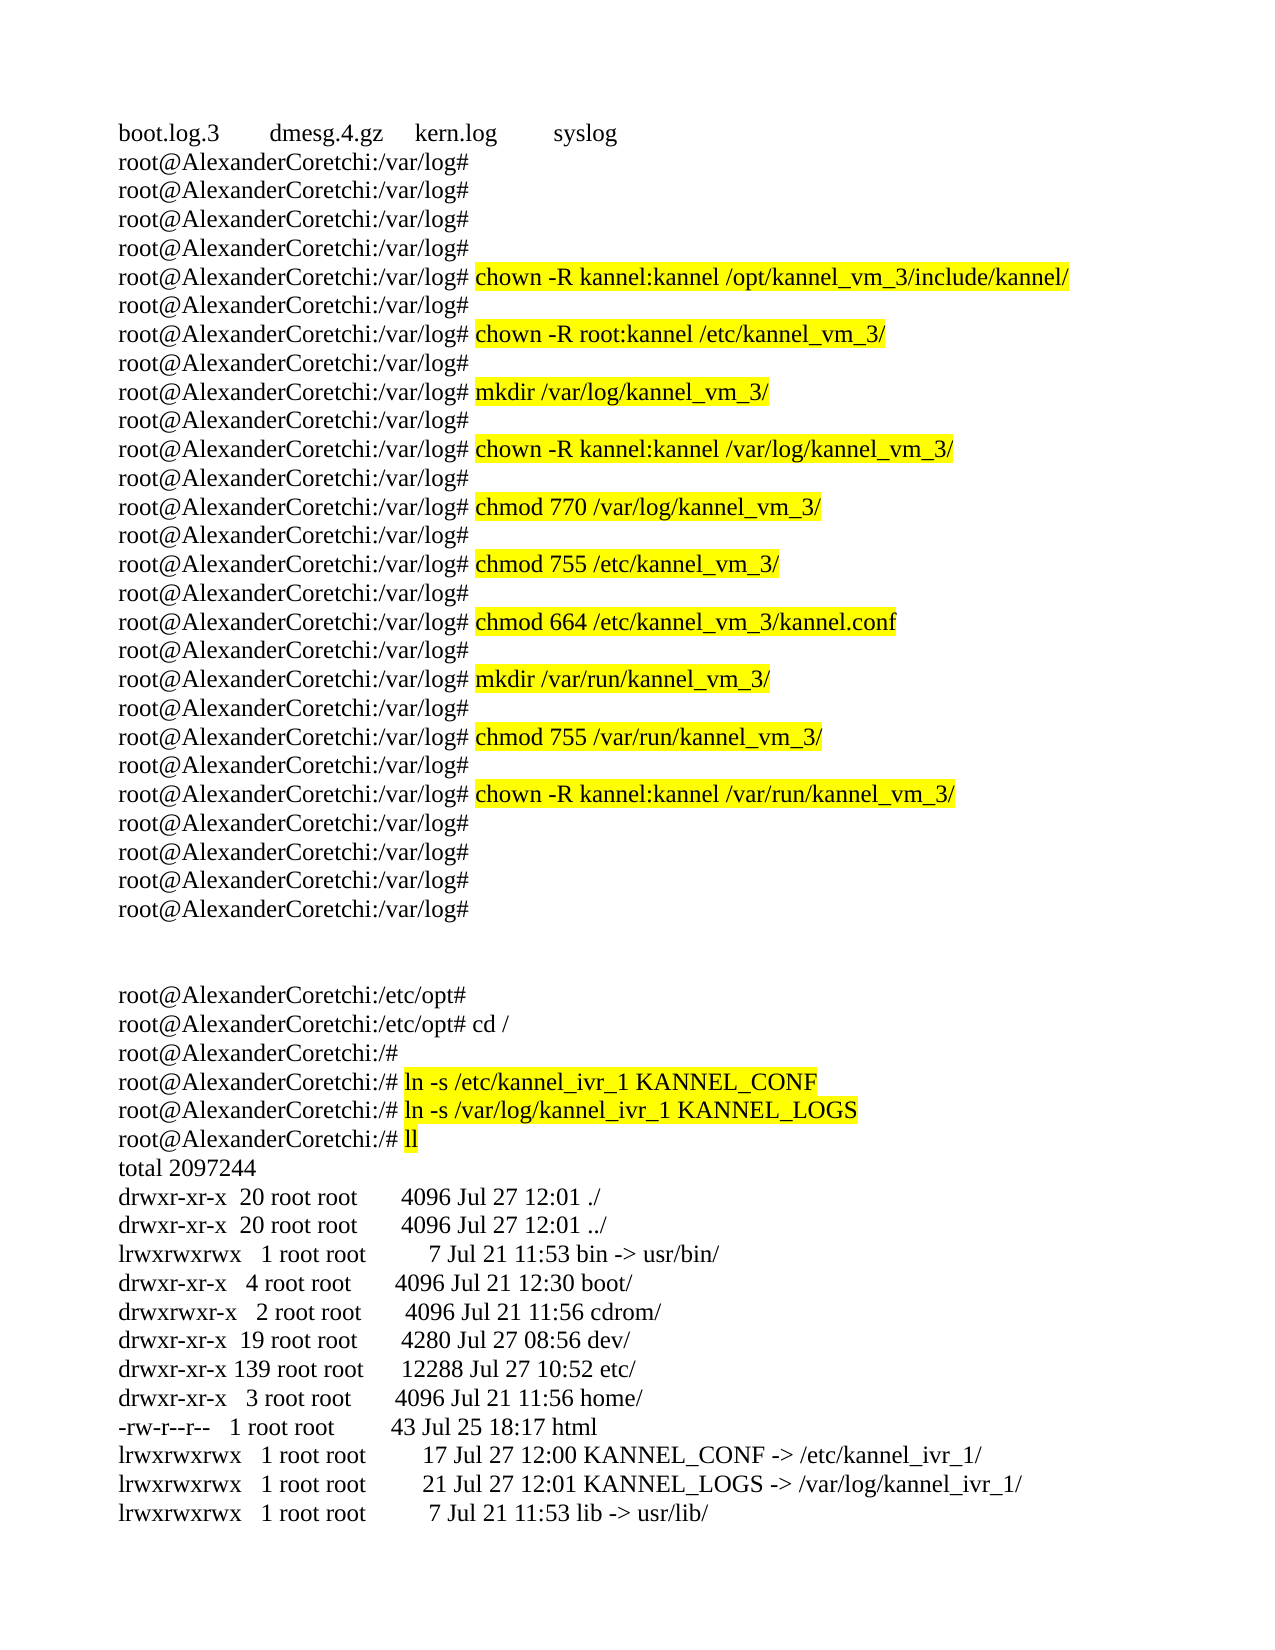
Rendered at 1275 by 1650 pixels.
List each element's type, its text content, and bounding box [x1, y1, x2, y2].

text root@AlexanderCoretchi:/var/log# [118, 147, 1157, 176]
text root@AlexanderCoretchi:/var/log# [118, 578, 1157, 607]
text root@AlexanderCoretchi:/var/log# [118, 291, 1157, 319]
text root@AlexanderCoretchi:/var/log# [118, 233, 1157, 262]
text drwxr-xr-x 3 root root 4096 Jul 21 11:56 home/ [118, 1383, 1157, 1412]
text drwxr-xr-x 20 root root 4096 Jul 27 12:01 ../ [118, 1211, 1157, 1239]
text lrwxrwxrwx 1 root root 7 Jul 21 11:53 bin -> usr/bin/ [118, 1239, 1157, 1268]
text root@AlexanderCoretchi:/var/log# chown -R kannel:kannel /var/log/kannel_vm_3/ [118, 434, 1157, 463]
text root@AlexanderCoretchi:/var/log# mkdir /var/log/kannel_vm_3/ [118, 377, 1157, 406]
text root@AlexanderCoretchi:/var/log# [118, 808, 1157, 837]
text drwxrwxr-x 2 root root 4096 Jul 21 11:56 cdrom/ [118, 1297, 1157, 1326]
text root@AlexanderCoretchi:/var/log# chown -R kannel:kannel /var/run/kannel_vm_3/ [118, 779, 1157, 808]
text drwxr-xr-x 4 root root 4096 Jul 21 12:30 boot/ [118, 1268, 1157, 1297]
text drwxr-xr-x 19 root root 4280 Jul 27 08:56 dev/ [118, 1326, 1157, 1354]
text root@AlexanderCoretchi:/# ln -s /etc/kannel_ivr_1 KANNEL_CONF [118, 1067, 1157, 1096]
text root@AlexanderCoretchi:/var/log# chmod 755 /etc/kannel_vm_3/ [118, 549, 1157, 578]
text root@AlexanderCoretchi:/var/log# chmod 770 /var/log/kannel_vm_3/ [118, 492, 1157, 521]
text root@AlexanderCoretchi:/var/log# [118, 521, 1157, 549]
text lrwxrwxrwx 1 root root 21 Jul 27 12:01 KANNEL_LOGS -> /var/log/kannel_ivr_1/ [118, 1469, 1157, 1498]
text root@AlexanderCoretchi:/var/log# [118, 894, 1157, 923]
text root@AlexanderCoretchi:/var/log# [118, 176, 1157, 204]
text lrwxrwxrwx 1 root root 7 Jul 21 11:53 lib -> usr/lib/ [118, 1498, 1157, 1527]
text root@AlexanderCoretchi:/var/log# [118, 406, 1157, 434]
text root@AlexanderCoretchi:/var/log# [118, 693, 1157, 722]
text root@AlexanderCoretchi:/# [118, 1038, 1157, 1067]
text root@AlexanderCoretchi:/var/log# [118, 204, 1157, 233]
text root@AlexanderCoretchi:/var/log# chmod 755 /var/run/kannel_vm_3/ [118, 722, 1157, 751]
text total 2097244 [118, 1153, 1157, 1182]
text root@AlexanderCoretchi:/var/log# chmod 664 /etc/kannel_vm_3/kannel.conf [118, 607, 1157, 636]
text root@AlexanderCoretchi:/etc/opt# [118, 981, 1157, 1009]
text drwxr-xr-x 139 root root 12288 Jul 27 10:52 etc/ [118, 1354, 1157, 1383]
text root@AlexanderCoretchi:/var/log# [118, 636, 1157, 664]
text -rw-r--r-- 1 root root 43 Jul 25 18:17 html [118, 1412, 1157, 1441]
text root@AlexanderCoretchi:/var/log# mkdir /var/run/kannel_vm_3/ [118, 664, 1157, 693]
text root@AlexanderCoretchi:/var/log# [118, 348, 1157, 377]
text root@AlexanderCoretchi:/var/log# [118, 751, 1157, 779]
text root@AlexanderCoretchi:/var/log# [118, 463, 1157, 492]
text root@AlexanderCoretchi:/# ll [118, 1124, 1157, 1153]
text root@AlexanderCoretchi:/var/log# [118, 837, 1157, 866]
text drwxr-xr-x 20 root root 4096 Jul 27 12:01 ./ [118, 1182, 1157, 1211]
text root@AlexanderCoretchi:/var/log# chown -R kannel:kannel /opt/kannel_vm_3/include/kannel/ [118, 262, 1157, 291]
text lrwxrwxrwx 1 root root 17 Jul 27 12:00 KANNEL_CONF -> /etc/kannel_ivr_1/ [118, 1441, 1157, 1469]
text root@AlexanderCoretchi:/etc/opt# cd / [118, 1009, 1157, 1038]
text root@AlexanderCoretchi:/# ln -s /var/log/kannel_ivr_1 KANNEL_LOGS [118, 1096, 1157, 1124]
text root@AlexanderCoretchi:/var/log# chown -R root:kannel /etc/kannel_vm_3/ [118, 319, 1157, 348]
text root@AlexanderCoretchi:/var/log# [118, 866, 1157, 894]
text boot.log.3 dmesg.4.gz kern.log syslog [118, 118, 1157, 147]
